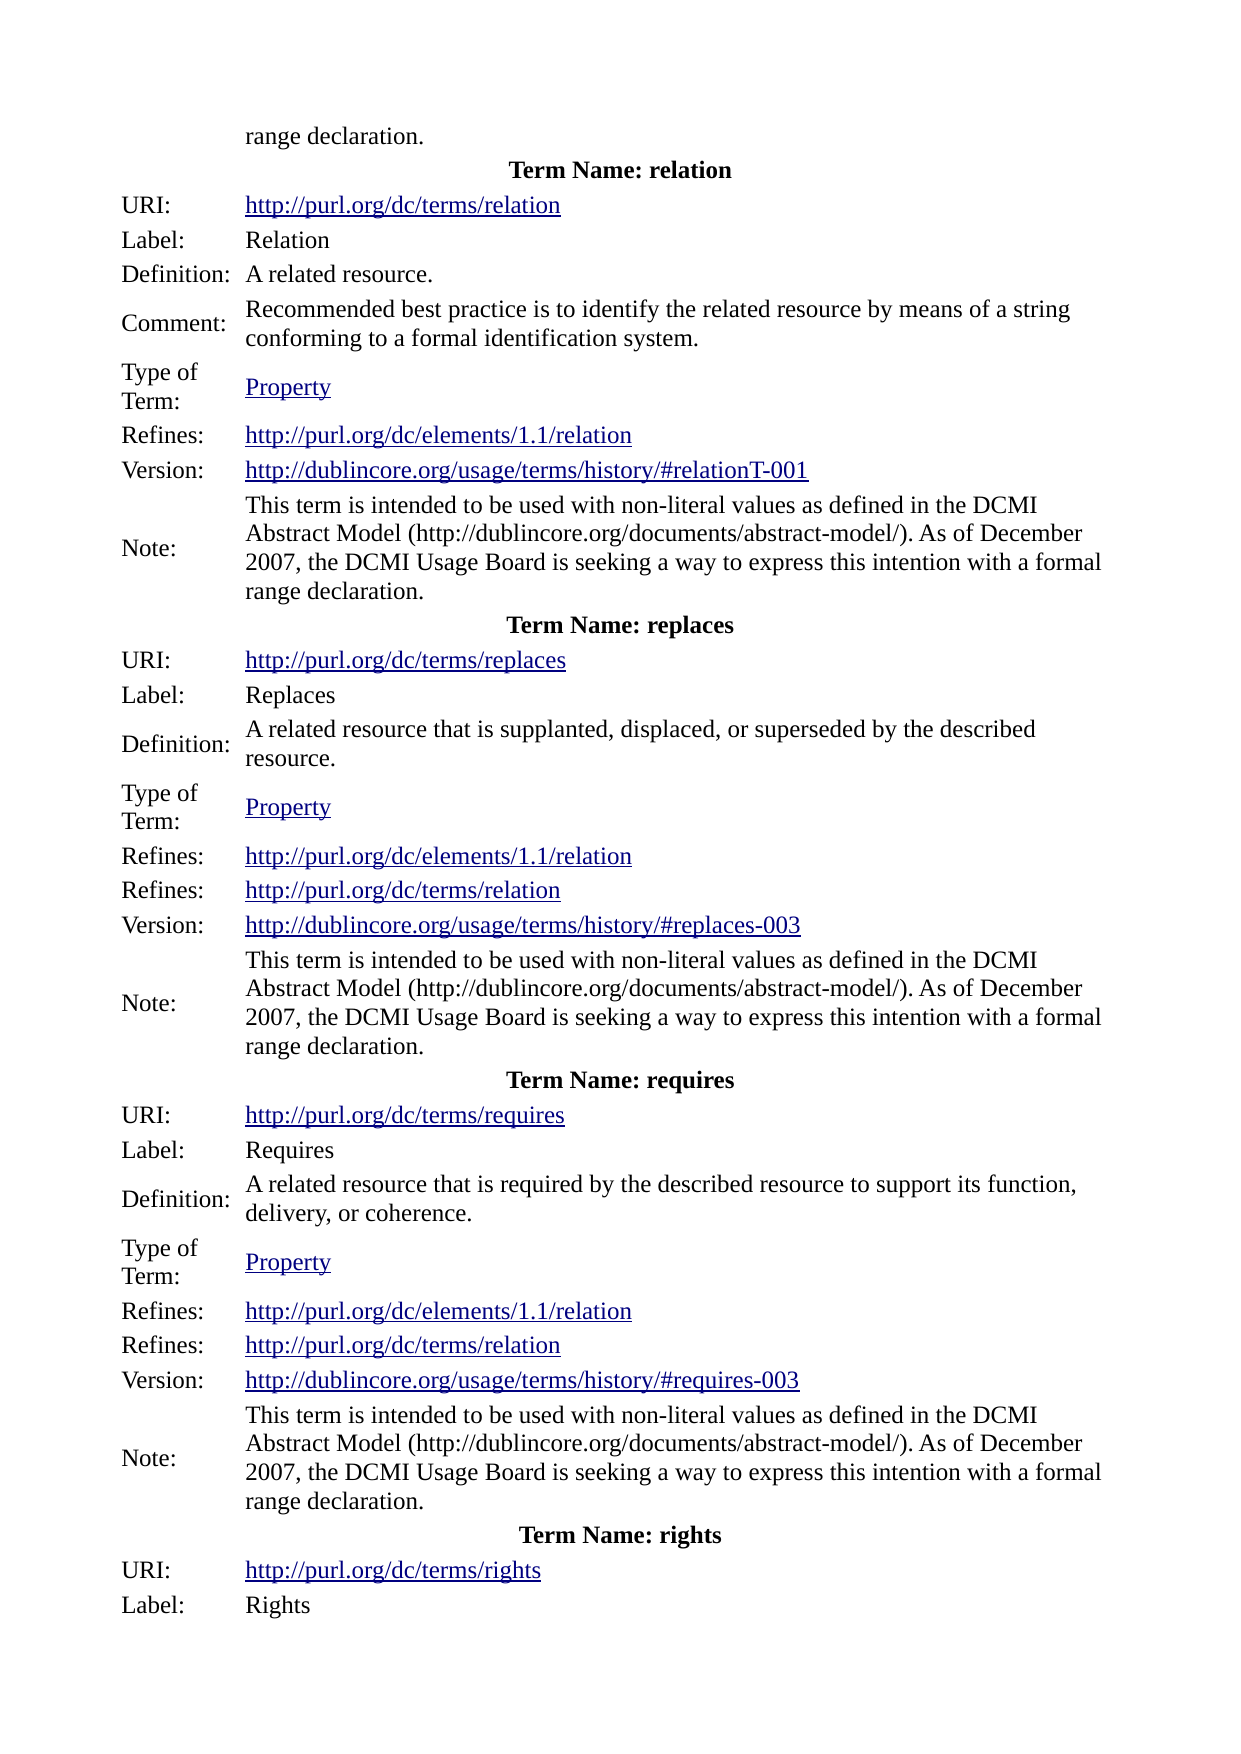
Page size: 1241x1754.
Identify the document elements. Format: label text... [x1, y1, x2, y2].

table_cell Rights [242, 1587, 1122, 1621]
table_cell [118, 118, 242, 153]
table_cell Version: [118, 452, 242, 487]
table_cell http://purl.org/dc/terms/relation [242, 1328, 1122, 1362]
table_cell http://purl.org/dc/terms/replaces [242, 642, 1122, 677]
table_cell Refines: [118, 838, 242, 873]
table_cell Term Name: rights [118, 1518, 1122, 1552]
table_cell Term Name: relation [118, 153, 1122, 187]
table_cell Term Name: replaces [118, 608, 1122, 642]
table_cell http://dublincore.org/usage/terms/history/#requires-003 [242, 1362, 1122, 1397]
table_cell Recommended best practice is to identify the related resource by means of a string conforming to a formal identification system. [242, 291, 1122, 354]
table_cell http://purl.org/dc/terms/relation [242, 873, 1122, 907]
table_cell http://purl.org/dc/elements/1.1/relation [242, 838, 1122, 873]
table_cell Definition: [118, 711, 242, 775]
table_cell Refines: [118, 873, 242, 907]
table_cell Label: [118, 1587, 242, 1621]
table_cell Comment: [118, 291, 242, 354]
table_cell URI: [118, 1097, 242, 1132]
table_cell Requires [242, 1132, 1122, 1166]
table_cell http://purl.org/dc/terms/rights [242, 1552, 1122, 1587]
table_cell Label: [118, 677, 242, 711]
table_cell Version: [118, 1362, 242, 1397]
table_cell http://dublincore.org/usage/terms/history/#relationT-001 [242, 452, 1122, 487]
table_cell Note: [118, 487, 242, 608]
table_cell URI: [118, 187, 242, 222]
table_cell Type of Term: [118, 354, 242, 418]
table_cell Term Name: requires [118, 1063, 1122, 1097]
table_cell Label: [118, 222, 242, 256]
table_cell Label: [118, 1132, 242, 1166]
table_cell A related resource that is required by the described resource to support its function, delivery, or coherence. [242, 1166, 1122, 1230]
table_cell Definition: [118, 256, 242, 291]
table_cell This term is intended to be used with non-literal values as defined in the DCMI Abstract Model (http://dublincore.org/documents/abstract-model/). As of December 2007, the DCMI Usage Board is seeking a way to express this intention with a formal range declaration. [242, 942, 1122, 1063]
table_cell Type of Term: [118, 775, 242, 838]
table_cell Note: [118, 942, 242, 1063]
table_cell Refines: [118, 418, 242, 452]
table_cell URI: [118, 1552, 242, 1587]
table_cell http://purl.org/dc/elements/1.1/relation [242, 1293, 1122, 1328]
table_cell A related resource. [242, 256, 1122, 291]
table_cell URI: [118, 642, 242, 677]
table_cell Relation [242, 222, 1122, 256]
table_cell http://purl.org/dc/terms/relation [242, 187, 1122, 222]
table_cell range declaration. [242, 118, 1122, 153]
table_cell This term is intended to be used with non-literal values as defined in the DCMI Abstract Model (http://dublincore.org/documents/abstract-model/). As of December 2007, the DCMI Usage Board is seeking a way to express this intention with a formal range declaration. [242, 1397, 1122, 1518]
table_cell Definition: [118, 1166, 242, 1230]
table_cell Note: [118, 1397, 242, 1518]
table_cell http://dublincore.org/usage/terms/history/#replaces-003 [242, 907, 1122, 942]
table_cell Property [242, 775, 1122, 838]
table_cell Replaces [242, 677, 1122, 711]
table_cell A related resource that is supplanted, displaced, or superseded by the described resource. [242, 711, 1122, 775]
table_cell http://purl.org/dc/elements/1.1/relation [242, 418, 1122, 452]
table_cell Type of Term: [118, 1230, 242, 1293]
table_cell Refines: [118, 1328, 242, 1362]
table_cell Version: [118, 907, 242, 942]
table_cell This term is intended to be used with non-literal values as defined in the DCMI Abstract Model (http://dublincore.org/documents/abstract-model/). As of December 2007, the DCMI Usage Board is seeking a way to express this intention with a formal range declaration. [242, 487, 1122, 608]
table_cell Property [242, 354, 1122, 418]
table_cell Property [242, 1230, 1122, 1293]
table_cell http://purl.org/dc/terms/requires [242, 1097, 1122, 1132]
table_cell Refines: [118, 1293, 242, 1328]
